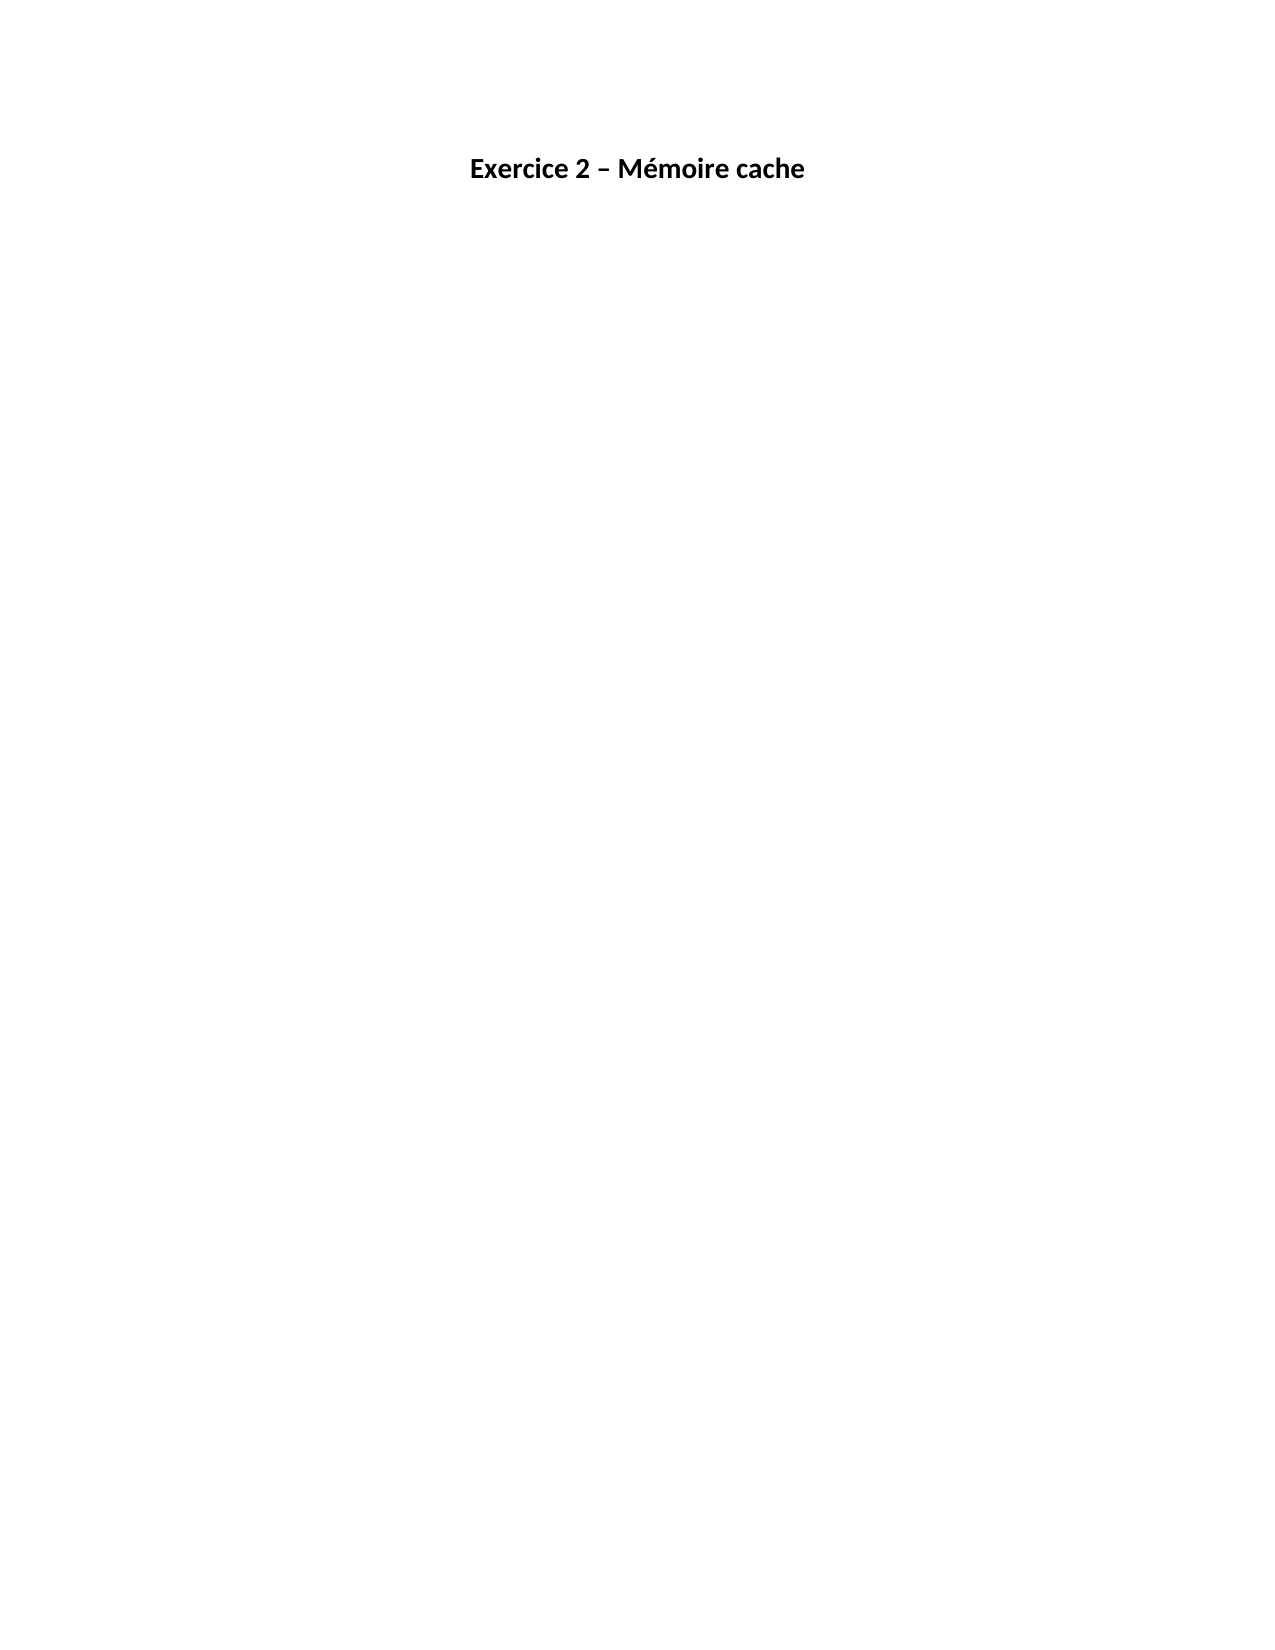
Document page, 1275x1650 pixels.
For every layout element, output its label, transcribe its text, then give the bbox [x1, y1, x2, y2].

text Exercice 2 – Mémoire cache [150, 150, 1125, 186]
